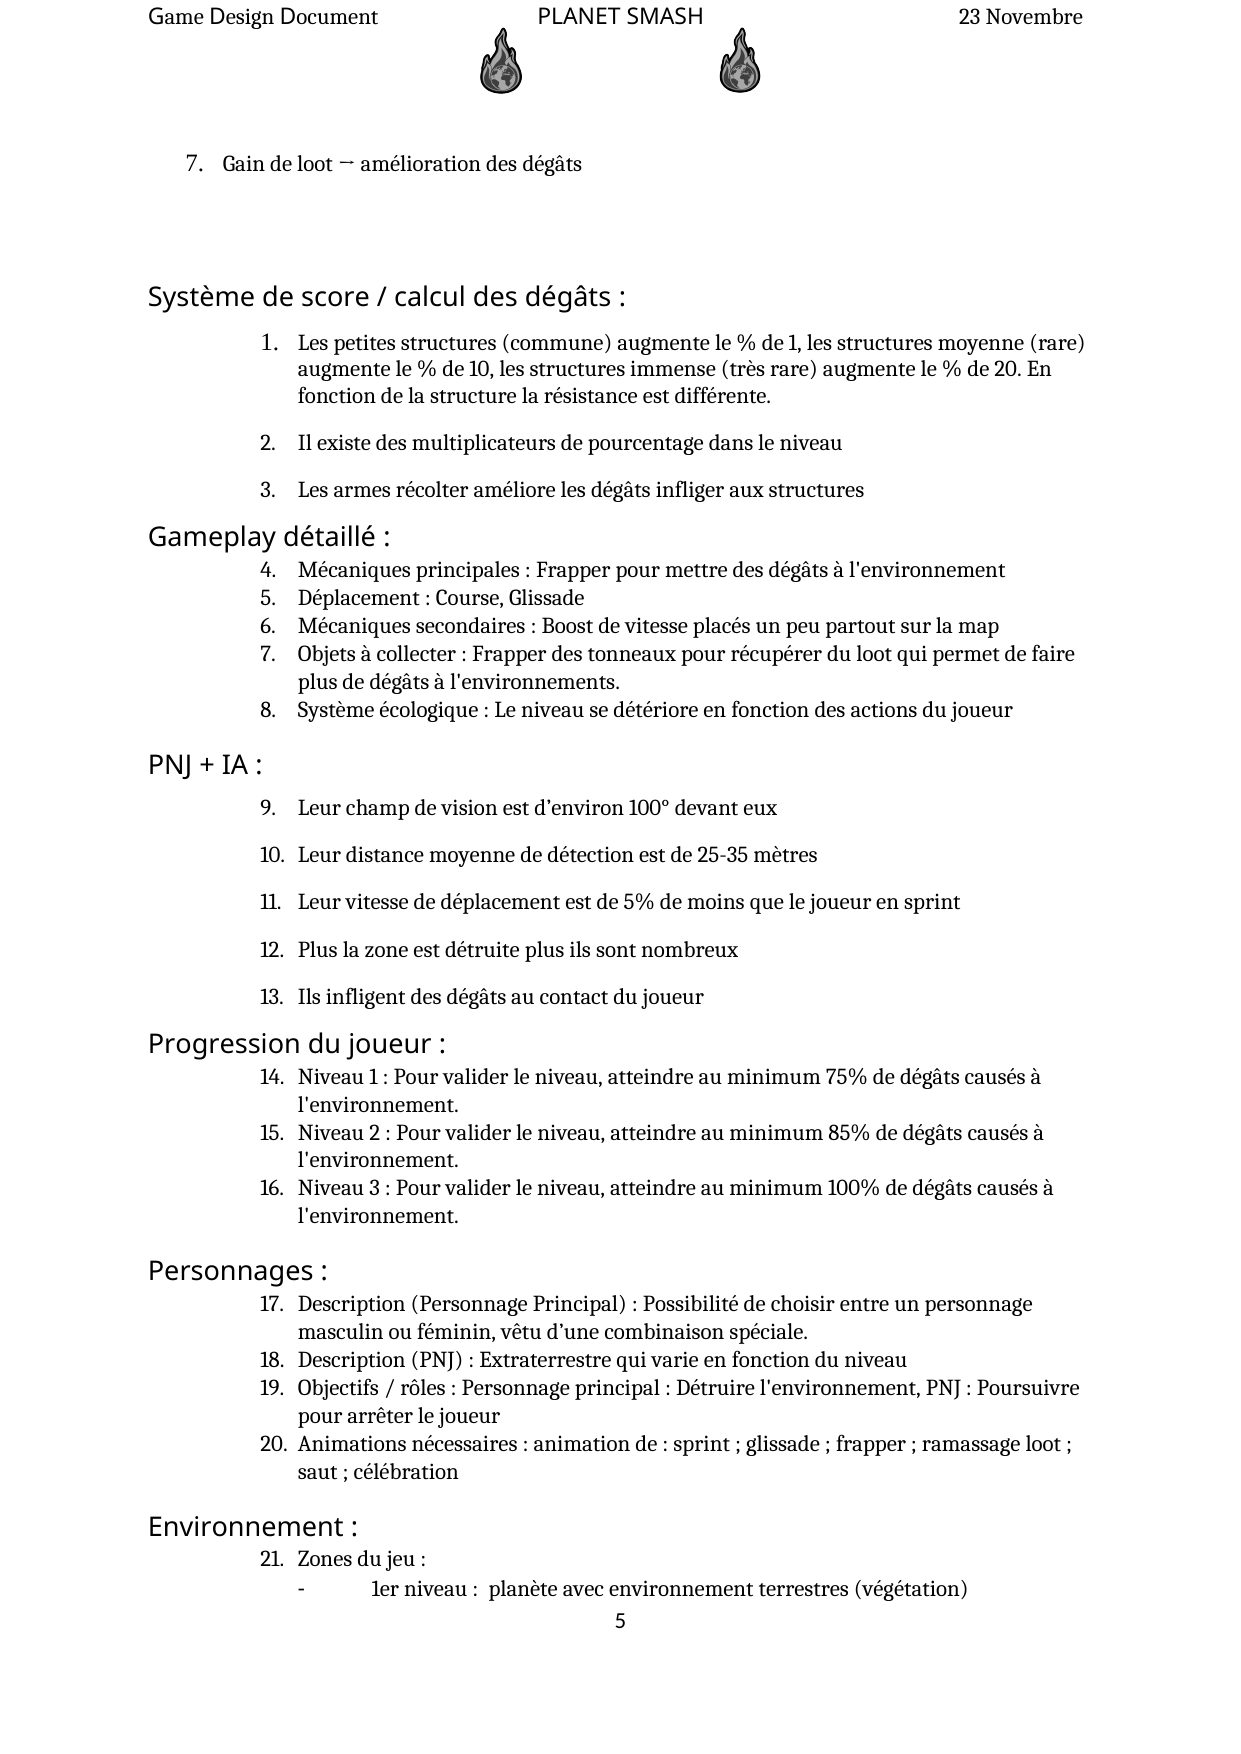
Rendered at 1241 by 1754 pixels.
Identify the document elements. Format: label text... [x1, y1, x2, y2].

subtitle Personnages : [328, 1252, 1093, 1289]
list Niveau 3 : Pour valider le niveau, atteindre au minimum 100% de dégâts causés à l'environnement. [260, 1175, 1093, 1229]
list Description (Personnage Principal) : Possibilité de choisir entre un personnage masculin ou féminin, vêtu d’une combinaison spéciale. [260, 1291, 1093, 1345]
subtitle Progression du joueur : [148, 1024, 1093, 1061]
list Objets à collecter : Frapper des tonneaux pour récupérer du loot qui permet de faire plus de dégâts à l'environnements. [260, 641, 1093, 695]
list Objectifs / rôles : Personnage principal : Détruire l'environnement, PNJ : Poursuivre pour arrêter le joueur [260, 1375, 1093, 1429]
list Gain de loot → amélioration des dégâts [185, 148, 1093, 177]
list Zones du jeu : [260, 1546, 1093, 1573]
list Leur champ de vision est d’environ 100° devant eux [260, 795, 1093, 821]
list Niveau 2 : Pour valider le niveau, atteindre au minimum 85% de dégâts causés à l'environnement. [260, 1119, 1093, 1174]
list Système écologique : Le niveau se détériore en fonction des actions du joueur [260, 697, 1093, 723]
list Mécaniques secondaires : Boost de vitesse placés un peu partout sur la map [260, 613, 1093, 639]
list Les armes récolter améliore les dégâts infliger aux structures [260, 477, 1093, 503]
list Niveau 1 : Pour valider le niveau, atteindre au minimum 75% de dégâts causés à l'environnement. [260, 1063, 1093, 1118]
list Ils infligent des dégâts au contact du joueur [260, 983, 1093, 1010]
list Leur distance moyenne de détection est de 25-35 mètres [260, 842, 1093, 868]
list Les petites structures (commune) augmente le % de 1, les structures moyenne (rare) augmente le % de 10, les structures immense (très rare) augmente le % de 20. En fonction de la structure la résistance est différente. [260, 327, 1093, 409]
subtitle Gameplay détaillé : [390, 518, 1093, 555]
list 1er niveau : planète avec environnement terrestres (végétation) [298, 1574, 1093, 1602]
list Leur vitesse de déplacement est de 5% de moins que le joueur en sprint [260, 889, 1093, 916]
list Mécaniques principales : Frapper pour mettre des dégâts à l'environnement [260, 557, 1093, 583]
subtitle Système de score / calcul des dégâts : [626, 278, 1093, 314]
list Il existe des multiplicateurs de pourcentage dans le niveau [260, 430, 1093, 456]
list Plus la zone est détruite plus ils sont nombreux [260, 936, 1093, 963]
list Description (PNJ) : Extraterrestre qui varie en fonction du niveau [260, 1347, 1093, 1373]
list Animations nécessaires : animation de : sprint ; glissade ; frapper ; ramassage loot ; saut ; célébration [260, 1431, 1093, 1485]
subtitle PNJ + IA : [262, 745, 1093, 782]
list Déplacement : Course, Glissade [260, 585, 1093, 611]
subtitle Environnement : [358, 1507, 1093, 1544]
